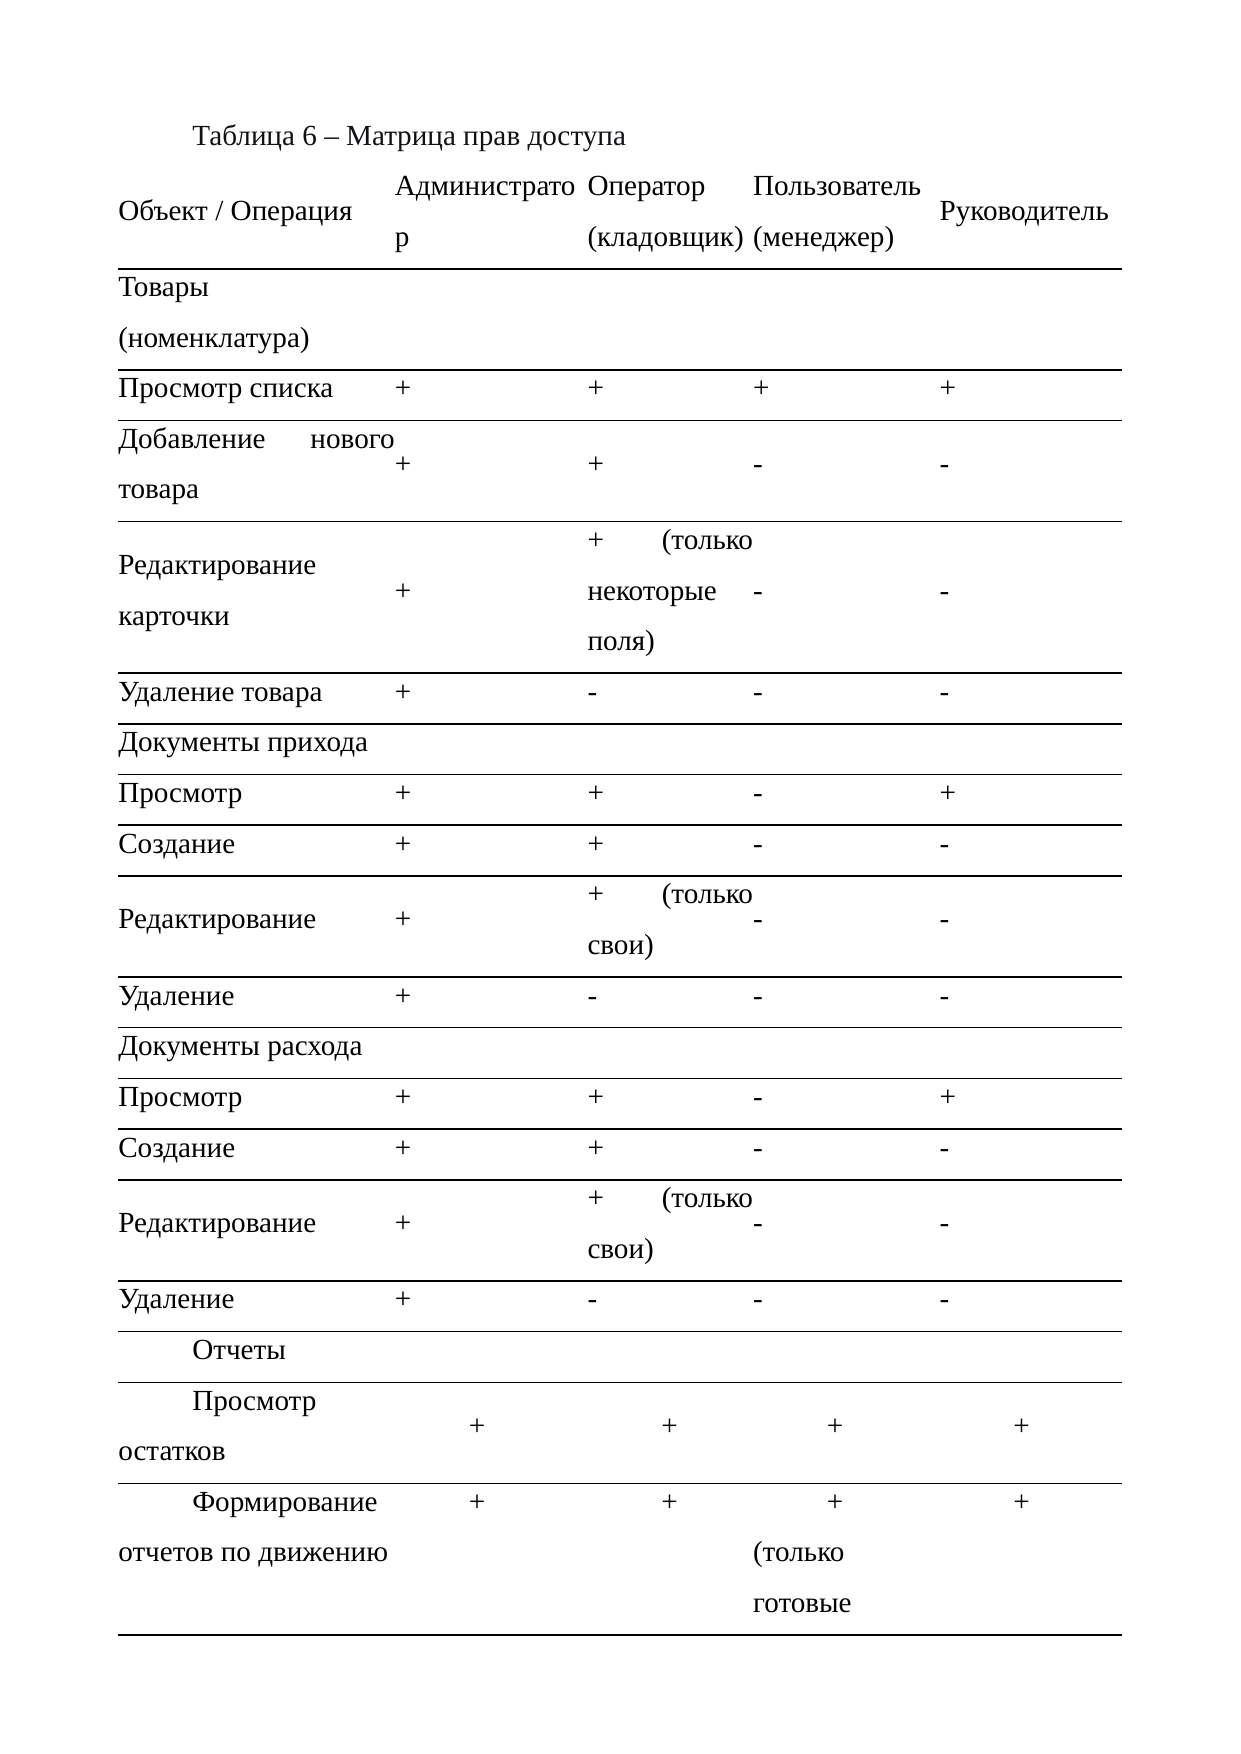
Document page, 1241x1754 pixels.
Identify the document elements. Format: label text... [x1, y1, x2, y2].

table_cell + (только готовые [753, 1484, 939, 1634]
table_cell - [753, 1282, 939, 1331]
table_cell Редактирование карточки [118, 522, 394, 672]
table_cell + [939, 371, 1122, 420]
table_cell + (только свои) [587, 877, 753, 976]
table_cell + [395, 775, 587, 824]
table_cell Создание [118, 1130, 394, 1179]
table_cell + [395, 877, 587, 976]
table_cell + [395, 674, 587, 723]
table_cell + [587, 1383, 753, 1482]
table_cell - [753, 674, 939, 723]
table_cell Создание [118, 826, 394, 875]
table_cell - [753, 826, 939, 875]
table_cell [395, 725, 587, 773]
table_cell - [939, 877, 1122, 976]
table_cell Просмотр [118, 1079, 394, 1128]
table_cell + [939, 1484, 1122, 1634]
table_cell + [587, 775, 753, 824]
table_cell Удаление товара [118, 674, 394, 723]
table_cell [939, 1028, 1122, 1077]
table_cell [395, 1332, 587, 1381]
table_cell - [939, 522, 1122, 672]
table_cell + [939, 1383, 1122, 1482]
table_cell Редактирование [118, 877, 394, 976]
table_header Пользователь (менеджер) [753, 169, 939, 268]
table_cell - [939, 978, 1122, 1027]
table_cell Просмотр списка [118, 371, 394, 420]
table_cell + [395, 421, 587, 521]
table_cell + (только некоторые поля) [587, 522, 753, 672]
table_header Объект / Операция [118, 169, 394, 268]
table_cell Документы расхода [118, 1028, 394, 1077]
table_cell + [587, 421, 753, 521]
table_header Оператор (кладовщик) [587, 169, 753, 268]
table_cell + [939, 1079, 1122, 1128]
table_cell [395, 270, 587, 369]
table_cell + [939, 775, 1122, 824]
table_cell - [753, 1079, 939, 1128]
table_cell - [939, 1181, 1122, 1280]
table_cell [753, 1028, 939, 1077]
table_header Администратор [395, 169, 587, 268]
table_cell - [753, 421, 939, 521]
table_cell + [587, 1484, 753, 1634]
table_cell Редактирование [118, 1181, 394, 1280]
table_cell + [587, 371, 753, 420]
table_cell - [939, 674, 1122, 723]
table_cell Отчеты [118, 1332, 394, 1381]
table_cell + [395, 978, 587, 1027]
table_cell + [753, 1383, 939, 1482]
table_cell Добавление нового товара [118, 421, 394, 521]
table_cell - [753, 1130, 939, 1179]
table_cell [587, 1028, 753, 1077]
table_cell + [395, 1079, 587, 1128]
table_cell [587, 270, 753, 369]
table_cell - [753, 775, 939, 824]
table_cell [587, 1332, 753, 1381]
table_cell Просмотр остатков [118, 1383, 394, 1482]
table_header Руководитель [939, 169, 1122, 268]
table_cell + [395, 1181, 587, 1280]
table_cell + [395, 1282, 587, 1331]
table_cell + [395, 522, 587, 672]
table_cell [939, 1332, 1122, 1381]
table_cell Товары (номенклатура) [118, 270, 394, 369]
table_cell + [753, 371, 939, 420]
table_cell + [587, 1079, 753, 1128]
text Таблица 6 – Матрица прав доступа [118, 118, 1122, 152]
table_cell - [939, 421, 1122, 521]
table_cell - [939, 1130, 1122, 1179]
table_cell + [587, 826, 753, 875]
table_cell + [395, 826, 587, 875]
table_cell - [587, 1282, 753, 1331]
table_cell + [395, 1383, 587, 1482]
table_cell Удаление [118, 1282, 394, 1331]
table_cell [753, 1332, 939, 1381]
table_cell - [587, 674, 753, 723]
table_cell - [939, 1282, 1122, 1331]
table_cell + [395, 371, 587, 420]
table_cell - [939, 826, 1122, 875]
table_cell - [753, 978, 939, 1027]
table_cell + [587, 1130, 753, 1179]
table_cell [753, 270, 939, 369]
table_cell [395, 1028, 587, 1077]
table_cell Формирование отчетов по движению [118, 1484, 394, 1634]
table_cell + [395, 1484, 587, 1634]
table_cell - [753, 877, 939, 976]
table_cell [939, 725, 1122, 773]
table_cell Просмотр [118, 775, 394, 824]
table_cell - [753, 1181, 939, 1280]
table_cell Документы прихода [118, 725, 394, 773]
table_cell [939, 270, 1122, 369]
table_cell - [753, 522, 939, 672]
table_cell + (только свои) [587, 1181, 753, 1280]
table_cell - [587, 978, 753, 1027]
table_cell [587, 725, 753, 773]
table_cell + [395, 1130, 587, 1179]
table_cell [753, 725, 939, 773]
table_cell Удаление [118, 978, 394, 1027]
